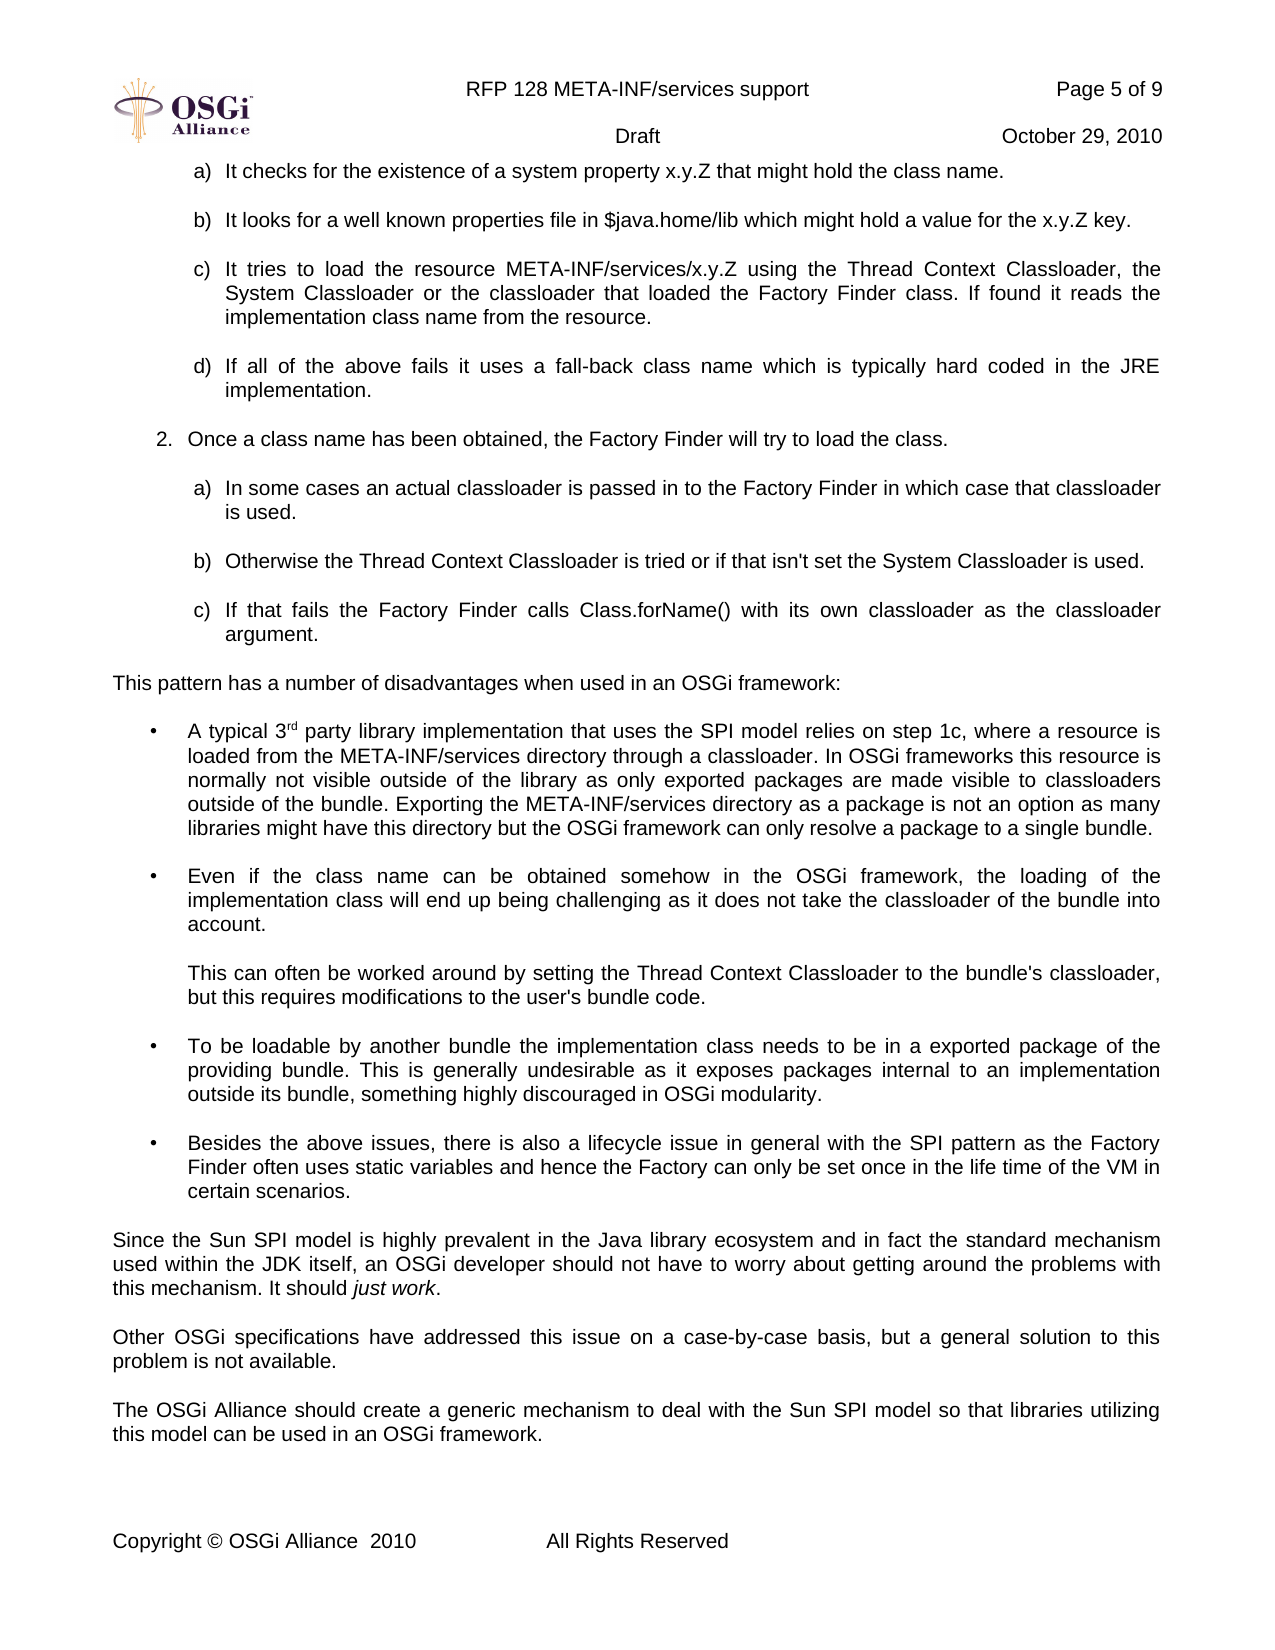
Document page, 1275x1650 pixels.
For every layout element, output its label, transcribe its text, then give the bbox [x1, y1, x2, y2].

list It looks for a well known properties file in $java.home/lib which might hold a value for the x.y.Z key. [187, 208, 1162, 232]
list Otherwise the Thread Context Classloader is tried or if that isn't set the System Classloader is used. [187, 548, 1162, 572]
list A typical 3rd party library implementation that uses the SPI model relies on step 1c, where a resource is loaded from the META-INF/services directory through a classloader. In OSGi frameworks this resource is normally not visible outside of the library as only exported packages are made visible to classloaders outside of the bundle. Exporting the META-INF/services directory as a package is not an option as many libraries might have this directory but the OSGi framework can only resolve a package to a single bundle. [150, 719, 1162, 839]
list It tries to load the resource META-INF/services/x.y.Z using the Thread Context Classloader, the System Classloader or the classloader that loaded the Factory Finder class. If found it reads the implementation class name from the resource. [187, 257, 1162, 329]
list If that fails the Factory Finder calls Class.forName() with its own classloader as the classloader argument. [187, 597, 1162, 645]
text This pattern has a number of disadvantages when used in an OSGi framework: [112, 670, 1162, 694]
list This can often be worked around by setting the Thread Context Classloader to the bundle's classloader, but this requires modifications to the user's bundle code. [150, 961, 1162, 1009]
list It checks for the existence of a system property x.y.Z that might hold the class name. [187, 159, 1162, 183]
list Besides the above issues, there is also a lifecycle issue in general with the SPI pattern as the Factory Finder often uses static variables and hence the Factory can only be set once in the life time of the VM in certain scenarios. [150, 1131, 1162, 1203]
list To be loadable by another bundle the implementation class needs to be in a exported package of the providing bundle. This is generally undesirable as it exposes packages internal to an implementation outside its bundle, something highly discouraged in OSGi modularity. [150, 1034, 1162, 1106]
list Even if the class name can be obtained somehow in the OSGi framework, the loading of the implementation class will end up being challenging as it does not take the classloader of the bundle into account. [150, 864, 1162, 936]
text Other OSGi specifications have addressed this issue on a case-by-case basis, but a general solution to this problem is not available. [112, 1325, 1162, 1373]
list Once a class name has been obtained, the Factory Finder will try to load the class. [150, 427, 1162, 451]
list If all of the above fails it uses a fall-back class name which is typically hard coded in the JRE implementation. [187, 354, 1162, 402]
text Since the Sun SPI model is highly prevalent in the Java library ecosystem and in fact the standard mechanism used within the JDK itself, an OSGi developer should not have to worry about getting around the problems with this mechanism. It should just work. [112, 1228, 1162, 1300]
text The OSGi Alliance should create a generic mechanism to deal with the Sun SPI model so that libraries utilizing this model can be used in an OSGi framework. [112, 1398, 1162, 1446]
picture [114, 78, 254, 143]
list In some cases an actual classloader is passed in to the Factory Finder in which case that classloader is used. [187, 476, 1162, 523]
